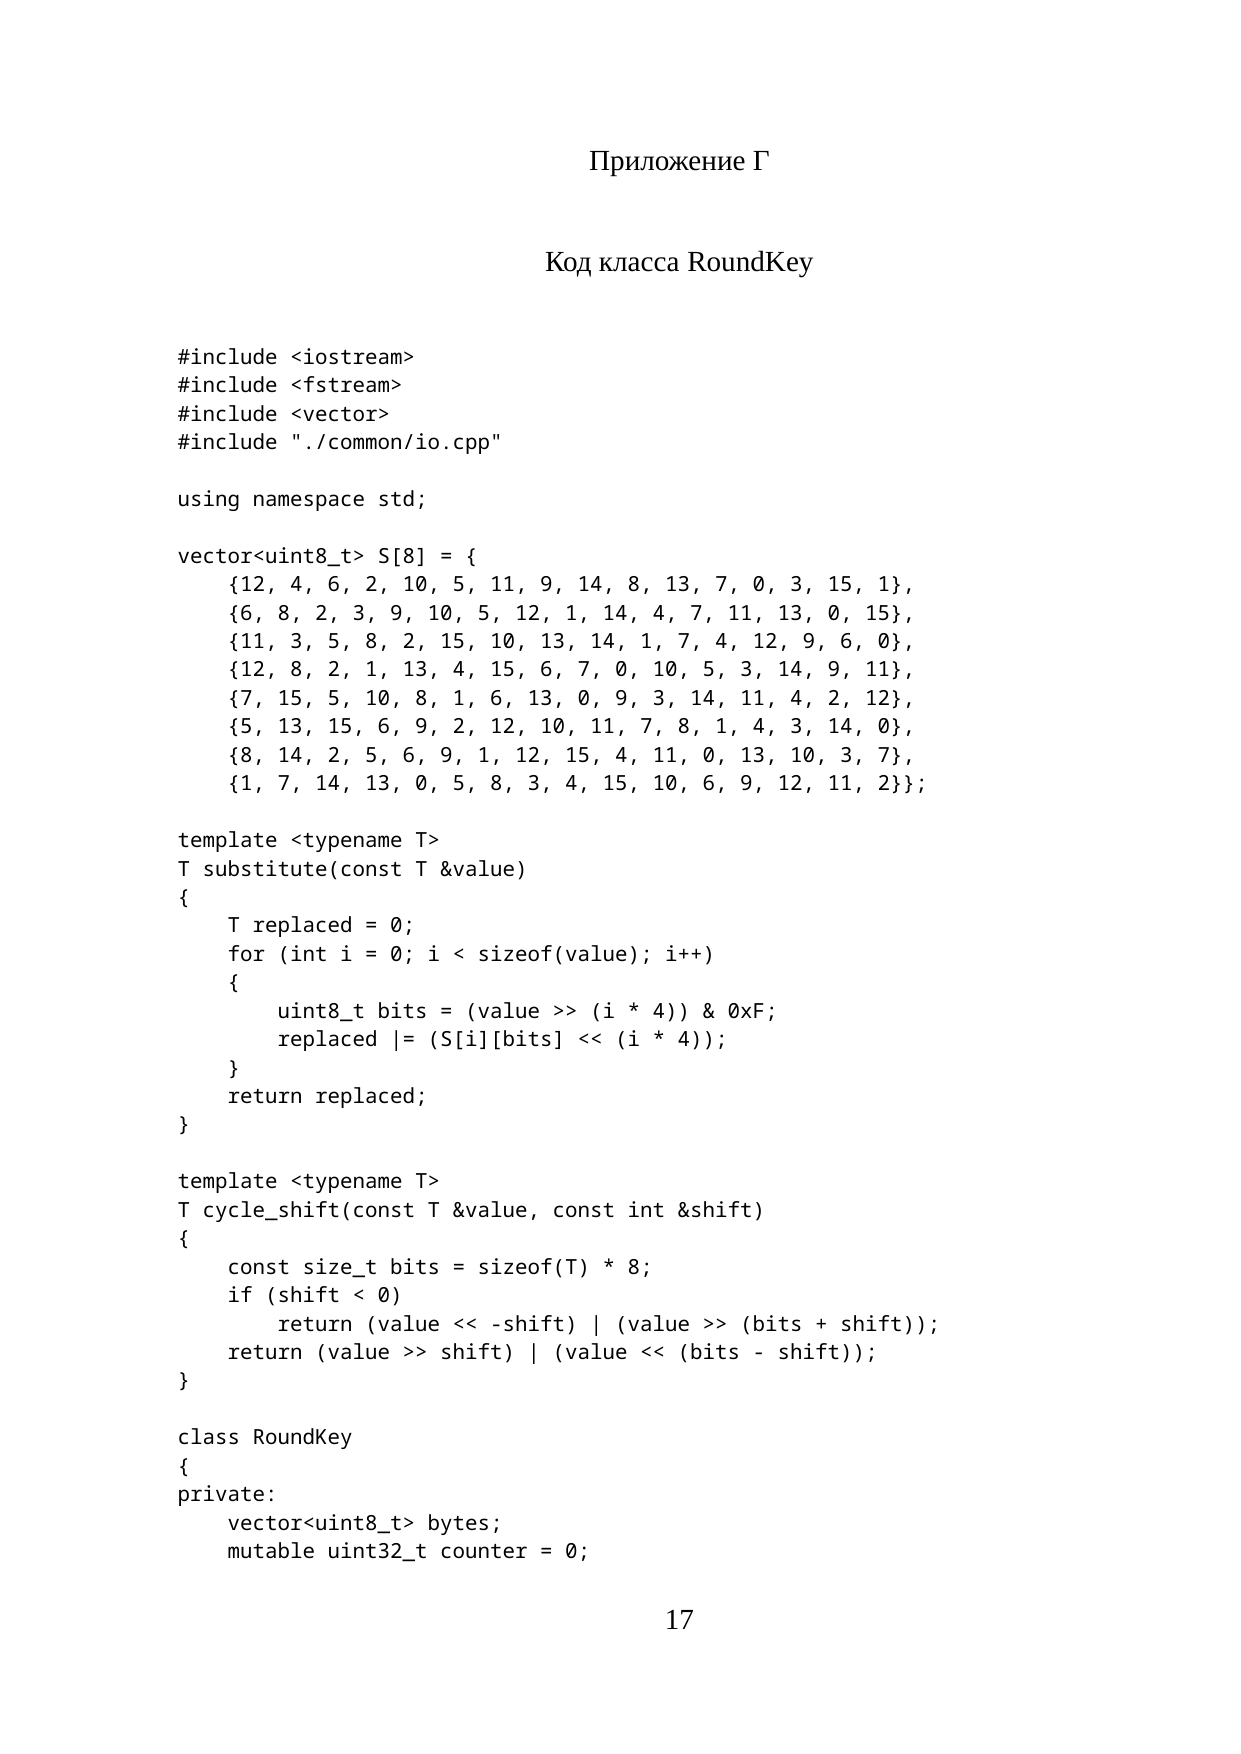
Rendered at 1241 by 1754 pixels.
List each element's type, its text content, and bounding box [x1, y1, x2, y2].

text } [177, 1366, 1181, 1394]
text template <typename T> [177, 1166, 1181, 1195]
text using namespace std; [177, 484, 1181, 512]
text { [177, 882, 1181, 911]
text return replaced; [177, 1081, 1181, 1109]
text T cycle_shift(const T &value, const int &shift) [177, 1195, 1181, 1223]
text #include <fstream> [177, 370, 1181, 399]
text class RoundKey [177, 1422, 1181, 1451]
text Код класса RoundKey [177, 244, 1181, 277]
text #include <vector> [177, 399, 1181, 427]
text #include <iostream> [177, 342, 1181, 370]
text {6, 8, 2, 3, 9, 10, 5, 12, 1, 14, 4, 7, 11, 13, 0, 15}, [177, 598, 1181, 626]
text return (value << -shift) | (value >> (bits + shift)); [177, 1309, 1181, 1337]
text } [177, 1109, 1181, 1138]
text vector<uint8_t> bytes; [177, 1508, 1181, 1536]
text {12, 4, 6, 2, 10, 5, 11, 9, 14, 8, 13, 7, 0, 3, 15, 1}, [177, 569, 1181, 598]
text template <typename T> [177, 825, 1181, 854]
text {12, 8, 2, 1, 13, 4, 15, 6, 7, 0, 10, 5, 3, 14, 9, 11}, [177, 654, 1181, 683]
text T replaced = 0; [177, 911, 1181, 939]
text { [177, 967, 1181, 996]
text return (value >> shift) | (value << (bits - shift)); [177, 1337, 1181, 1366]
text for (int i = 0; i < sizeof(value); i++) [177, 939, 1181, 967]
text replaced |= (S[i][bits] << (i * 4)); [177, 1024, 1181, 1053]
text T substitute(const T &value) [177, 854, 1181, 882]
text #include "./common/io.cpp" [177, 427, 1181, 456]
text vector<uint8_t> S[8] = { [177, 541, 1181, 569]
text mutable uint32_t counter = 0; [177, 1536, 1181, 1564]
subtitle Приложение Г [177, 143, 1181, 177]
text { [177, 1223, 1181, 1252]
text private: [177, 1479, 1181, 1508]
text } [177, 1053, 1181, 1081]
text {11, 3, 5, 8, 2, 15, 10, 13, 14, 1, 7, 4, 12, 9, 6, 0}, [177, 626, 1181, 654]
text { [177, 1451, 1181, 1479]
text {1, 7, 14, 13, 0, 5, 8, 3, 4, 15, 10, 6, 9, 12, 11, 2}}; [177, 768, 1181, 797]
text const size_t bits = sizeof(T) * 8; [177, 1252, 1181, 1280]
text if (shift < 0) [177, 1280, 1181, 1309]
text {8, 14, 2, 5, 6, 9, 1, 12, 15, 4, 11, 0, 13, 10, 3, 7}, [177, 740, 1181, 768]
text {5, 13, 15, 6, 9, 2, 12, 10, 11, 7, 8, 1, 4, 3, 14, 0}, [177, 711, 1181, 740]
text {7, 15, 5, 10, 8, 1, 6, 13, 0, 9, 3, 14, 11, 4, 2, 12}, [177, 683, 1181, 711]
text uint8_t bits = (value >> (i * 4)) & 0xF; [177, 996, 1181, 1024]
